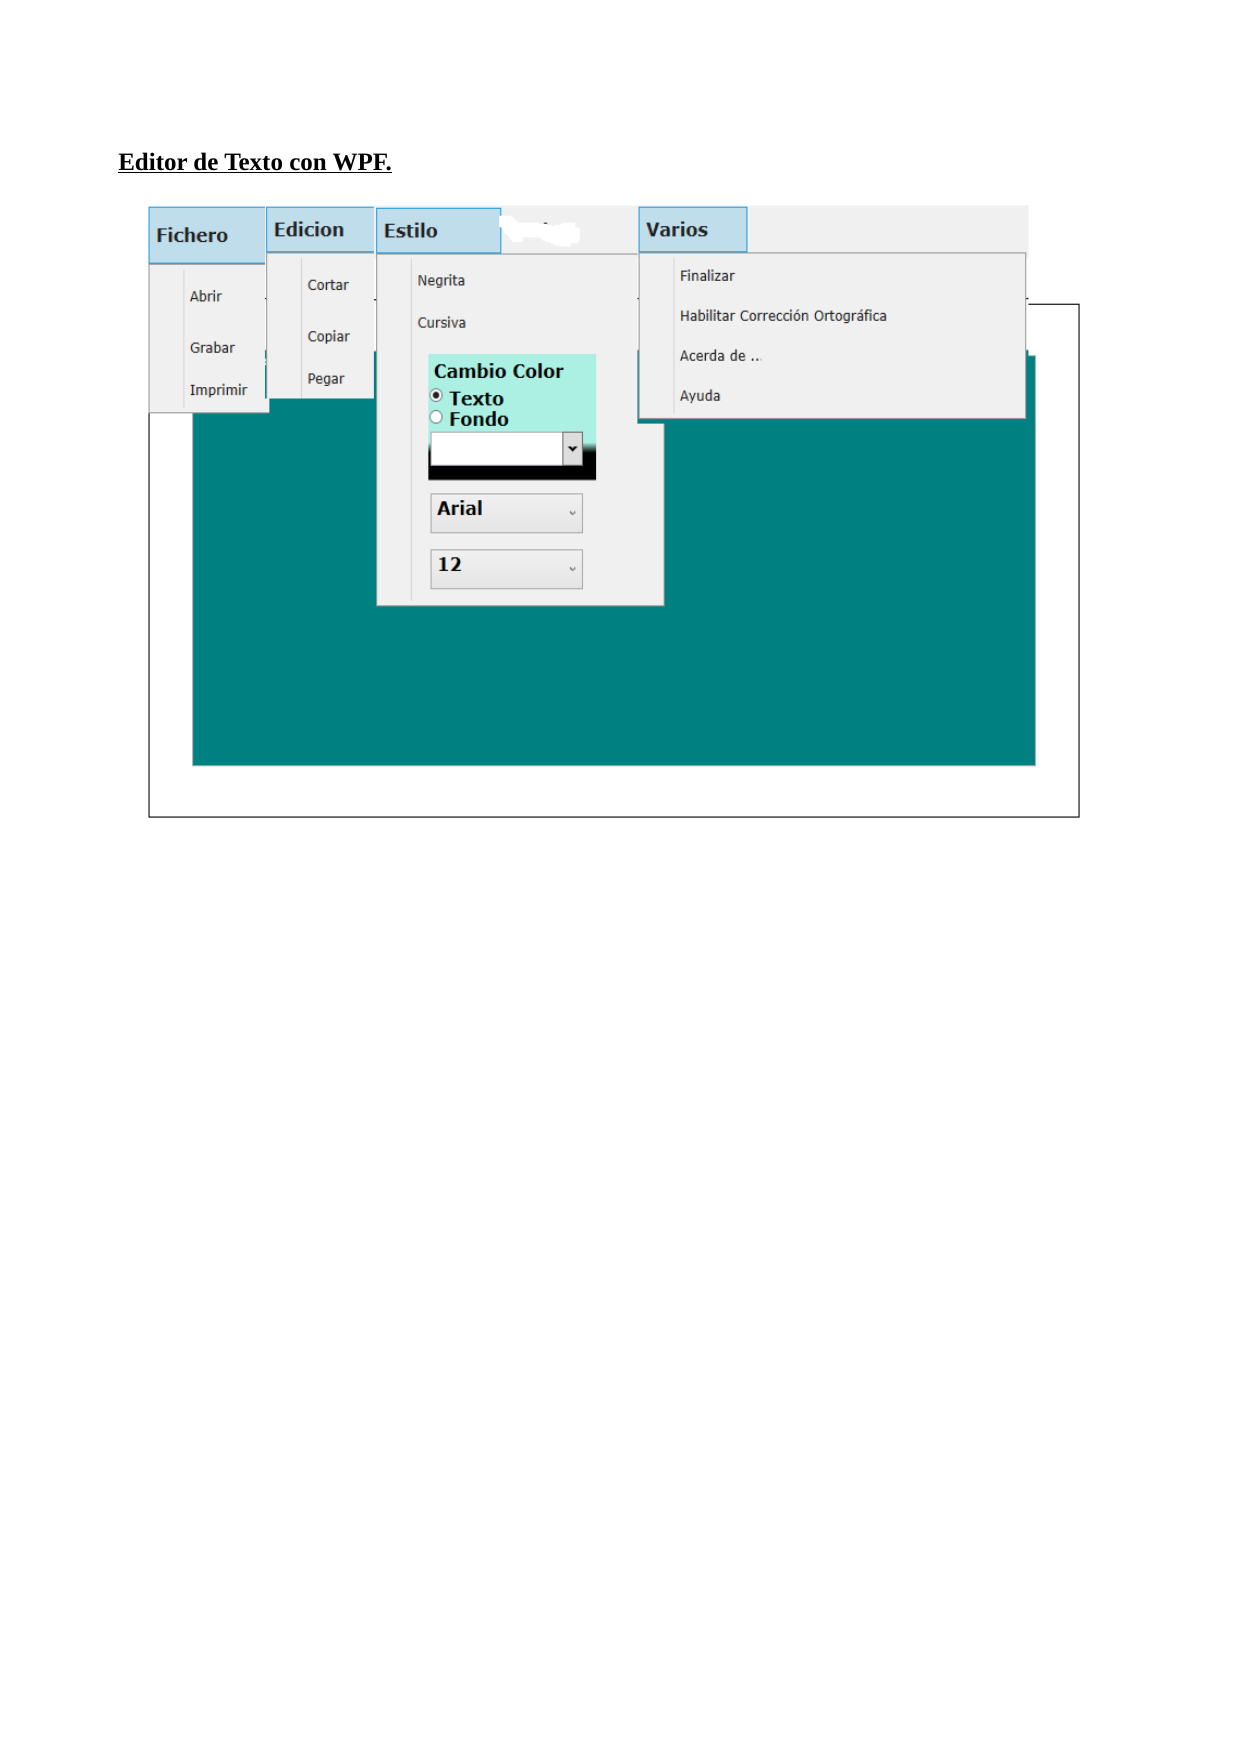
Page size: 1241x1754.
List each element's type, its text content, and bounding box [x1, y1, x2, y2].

text Editor de Texto con WPF. [118, 147, 1122, 176]
